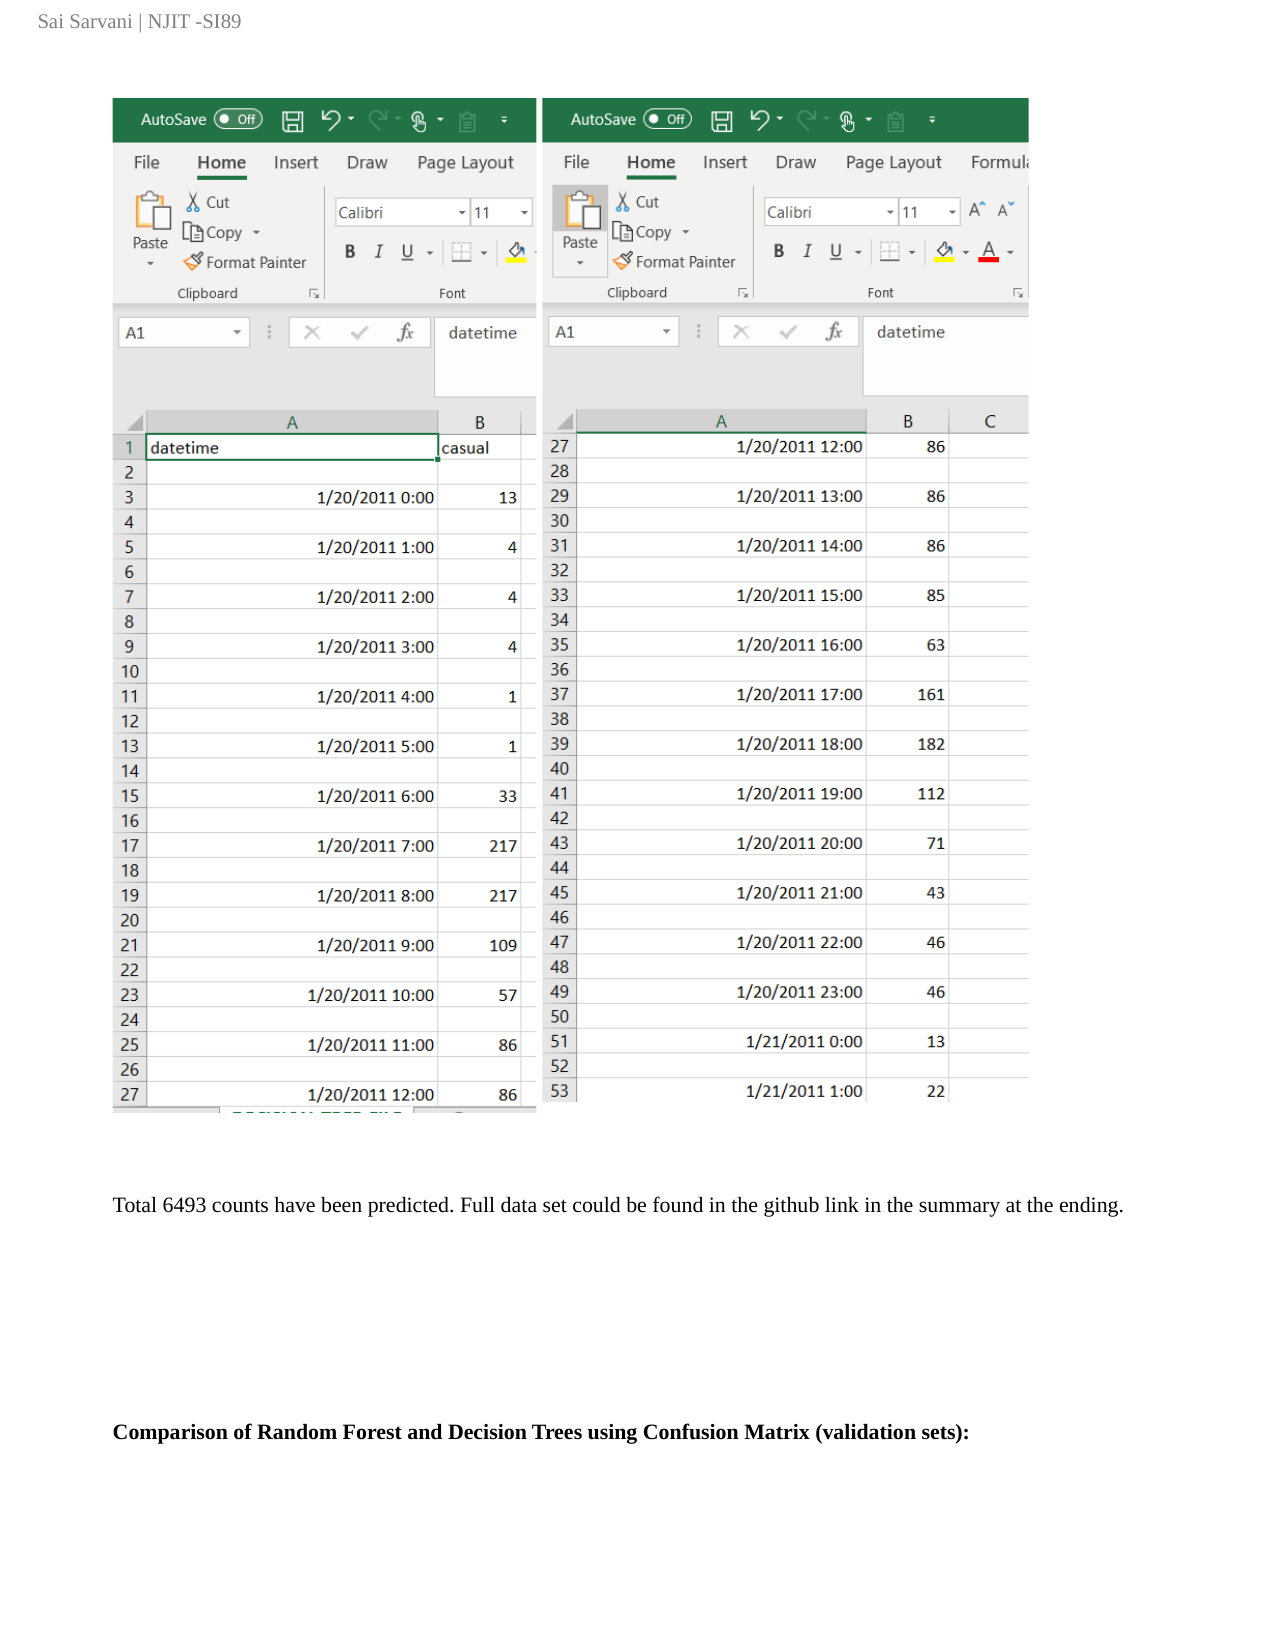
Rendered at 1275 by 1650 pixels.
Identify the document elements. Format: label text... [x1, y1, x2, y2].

text Total 6493 counts have been predicted. Full data set could be found in the github link in the summary at the ending. [112, 1192, 1162, 1217]
text Comparison of Random Forest and Decision Trees using Confusion Matrix (validation sets): [112, 1419, 1162, 1444]
